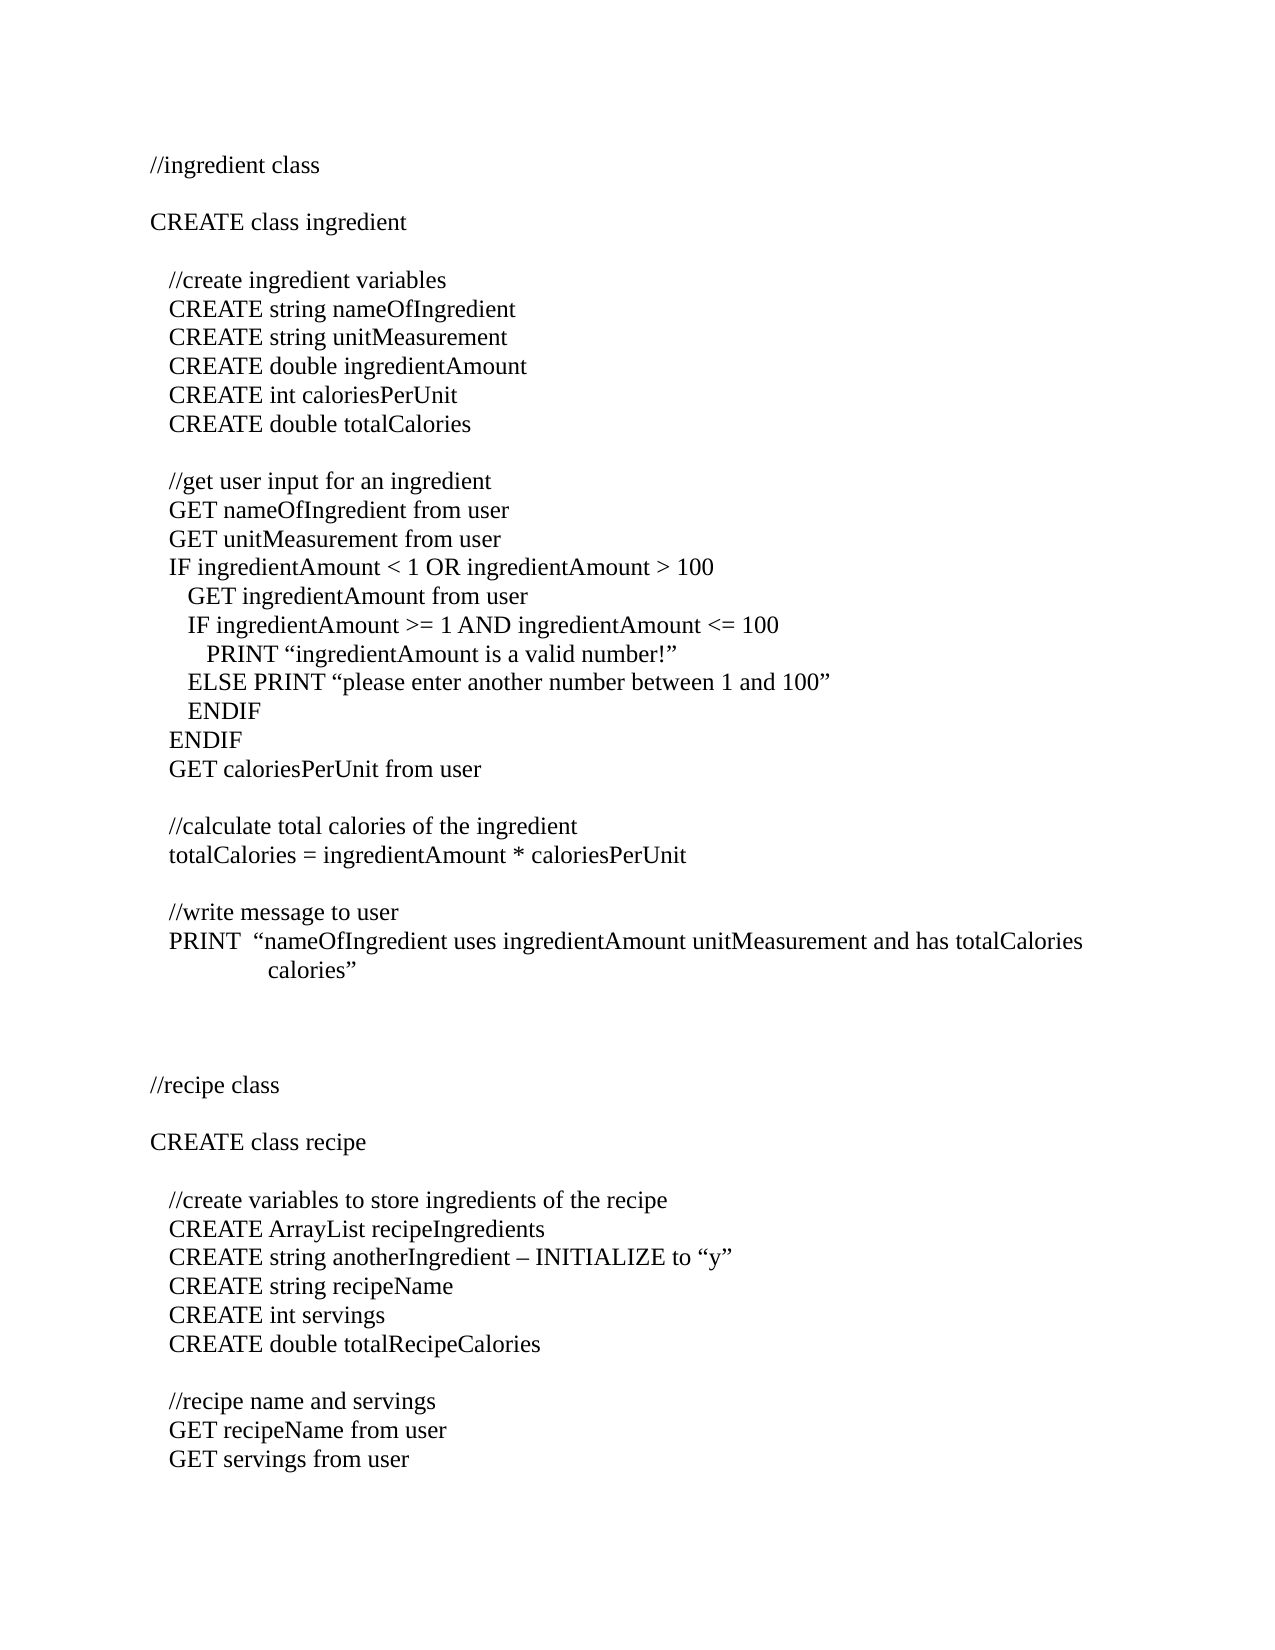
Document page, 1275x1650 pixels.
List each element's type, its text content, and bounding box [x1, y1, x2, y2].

text CREATE string unitMeasurement [150, 322, 1125, 351]
text CREATE int servings [150, 1300, 1125, 1329]
text ENDIF [150, 696, 1125, 725]
text PRINT “nameOfIngredient uses ingredientAmount unitMeasurement and has totalCalories calories” [150, 926, 1125, 984]
text //ingredient class [150, 150, 1125, 179]
text totalCalories = ingredientAmount * caloriesPerUnit [150, 840, 1125, 869]
text CREATE string nameOfIngredient [150, 294, 1125, 322]
text GET ingredientAmount from user [150, 581, 1125, 610]
text //write message to user [150, 897, 1125, 926]
text CREATE class recipe [150, 1127, 1125, 1156]
text CREATE double totalCalories [150, 409, 1125, 437]
text //create ingredient variables [150, 265, 1125, 294]
text IF ingredientAmount < 1 OR ingredientAmount > 100 [150, 552, 1125, 581]
text //create variables to store ingredients of the recipe [150, 1185, 1125, 1214]
text GET servings from user [150, 1444, 1125, 1472]
text GET recipeName from user [150, 1415, 1125, 1444]
text CREATE class ingredient [150, 207, 1125, 236]
text CREATE string recipeName [150, 1271, 1125, 1300]
text //recipe name and servings [150, 1386, 1125, 1415]
text ENDIF [150, 725, 1125, 754]
text //get user input for an ingredient [150, 466, 1125, 495]
text GET unitMeasurement from user [150, 524, 1125, 552]
text CREATE ArrayList recipeIngredients [150, 1214, 1125, 1242]
text CREATE string anotherIngredient – INITIALIZE to “y” [150, 1242, 1125, 1271]
text GET caloriesPerUnit from user [150, 754, 1125, 782]
text //calculate total calories of the ingredient [150, 811, 1125, 840]
text CREATE double ingredientAmount [150, 351, 1125, 380]
text GET nameOfIngredient from user [150, 495, 1125, 524]
text PRINT “ingredientAmount is a valid number!” [150, 639, 1125, 667]
text ELSE PRINT “please enter another number between 1 and 100” [150, 667, 1125, 696]
text CREATE double totalRecipeCalories [150, 1329, 1125, 1357]
text CREATE int caloriesPerUnit [150, 380, 1125, 409]
text //recipe class [150, 1070, 1125, 1099]
text IF ingredientAmount >= 1 AND ingredientAmount <= 100 [150, 610, 1125, 639]
